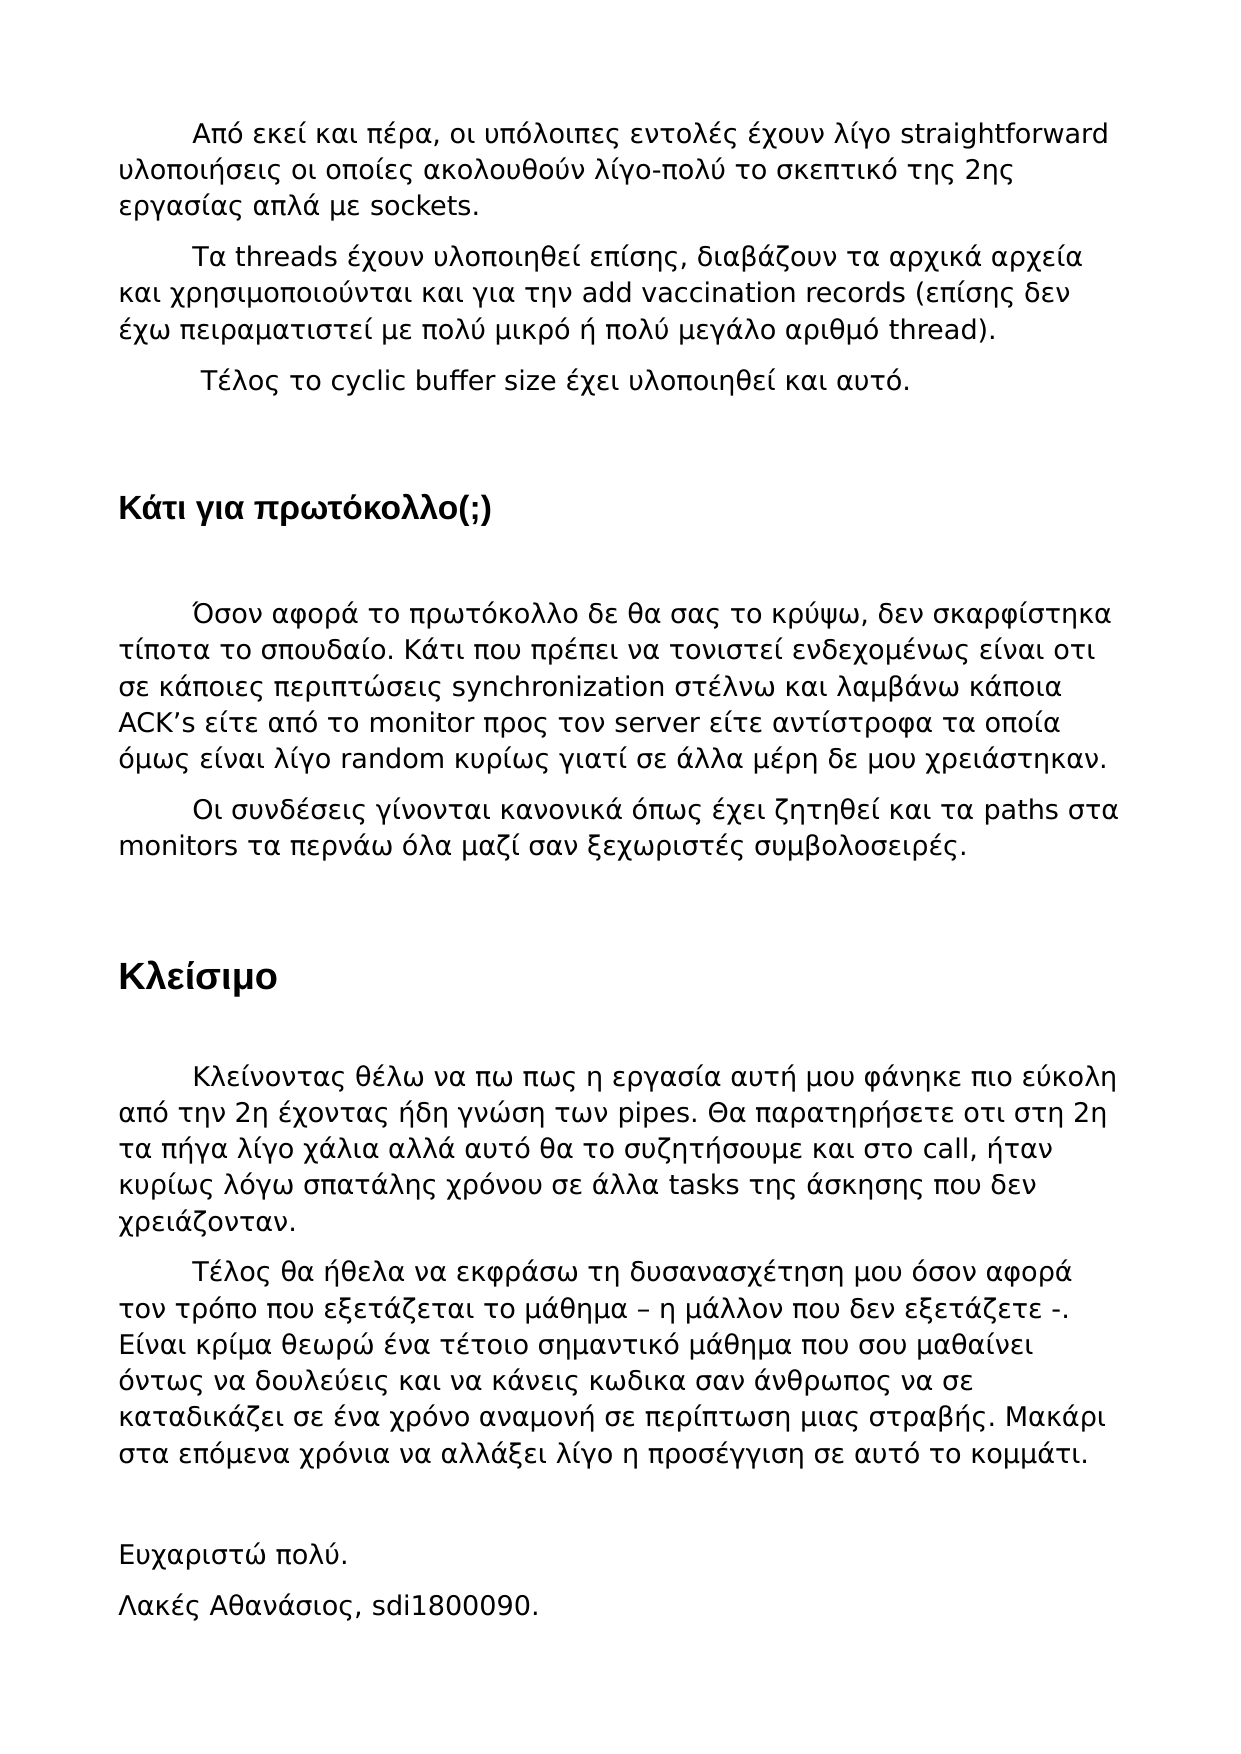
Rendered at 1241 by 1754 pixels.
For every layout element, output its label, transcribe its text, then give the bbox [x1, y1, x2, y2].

text Τέλος θα ήθελα να εκφράσω τη δυσανασχέτηση μου όσον αφορά τον τρόπο που εξετάζεται το μάθημα – η μάλλον που δεν εξετάζετε -. Είναι κρίμα θεωρώ ένα τέτοιο σημαντικό μάθημα που σου μαθαίνει όντως να δουλεύεις και να κάνεις κωδικα σαν άνθρωπος να σε καταδικάζει σε ένα χρόνο αναμονή σε περίπτωση μιας στραβής. Μακάρι στα επόμενα χρόνια να αλλάξει λίγο η προσέγγιση σε αυτό το κομμάτι. [118, 1257, 1122, 1469]
text Λακές Αθανάσιος, sdi1800090. [118, 1590, 1122, 1622]
text Από εκεί και πέρα, οι υπόλοιπες εντολές έχουν λίγο straightforward υλοποιήσεις οι οποίες ακολουθούν λίγο-πολύ το σκεπτικό της 2ης εργασίας απλά με sockets. [118, 118, 1122, 222]
subtitle Κλείσιμο [118, 954, 1122, 997]
text Ευχαριστώ πολύ. [118, 1539, 1122, 1571]
text Όσον αφορά το πρωτόκολλο δε θα σας το κρύψω, δεν σκαρφίστηκα τίποτα το σπουδαίο. Κάτι που πρέπει να τονιστεί ενδεχομένως είναι οτι σε κάποιες περιπτώσεις synchronization στέλνω και λαμβάνω κάποια ACK’s είτε από το monitor προς τον server είτε αντίστροφα τα οποία όμως είναι λίγο random κυρίως γιατί σε άλλα μέρη δε μου χρειάστηκαν. [118, 598, 1122, 775]
text Τέλος το cyclic buffer size έχει υλοποιηθεί και αυτό. [118, 365, 1122, 396]
text Οι συνδέσεις γίνονται κανονικά όπως έχει ζητηθεί και τα paths στα monitors τα περνάω όλα μαζί σαν ξεχωριστές συμβολοσειρές. [118, 794, 1122, 862]
text Τα threads έχουν υλοποιηθεί επίσης, διαβάζουν τα αρχικά αρχεία και χρησιμοποιούνται και για την add vaccination records (επίσης δεν έχω πειραματιστεί με πολύ μικρό ή πολύ μεγάλο αριθμό thread). [118, 241, 1122, 346]
subtitle Κάτι για πρωτόκολλο(;) [118, 488, 1122, 527]
text Κλείνοντας θέλω να πω πως η εργασία αυτή μου φάνηκε πιο εύκολη από την 2η έχοντας ήδη γνώση των pipes. Θα παρατηρήσετε οτι στη 2η τα πήγα λίγο χάλια αλλά αυτό θα το συζητήσουμε και στο call, ήταν κυρίως λόγω σπατάλης χρόνου σε άλλα tasks της άσκησης που δεν χρειάζονταν. [118, 1061, 1122, 1237]
